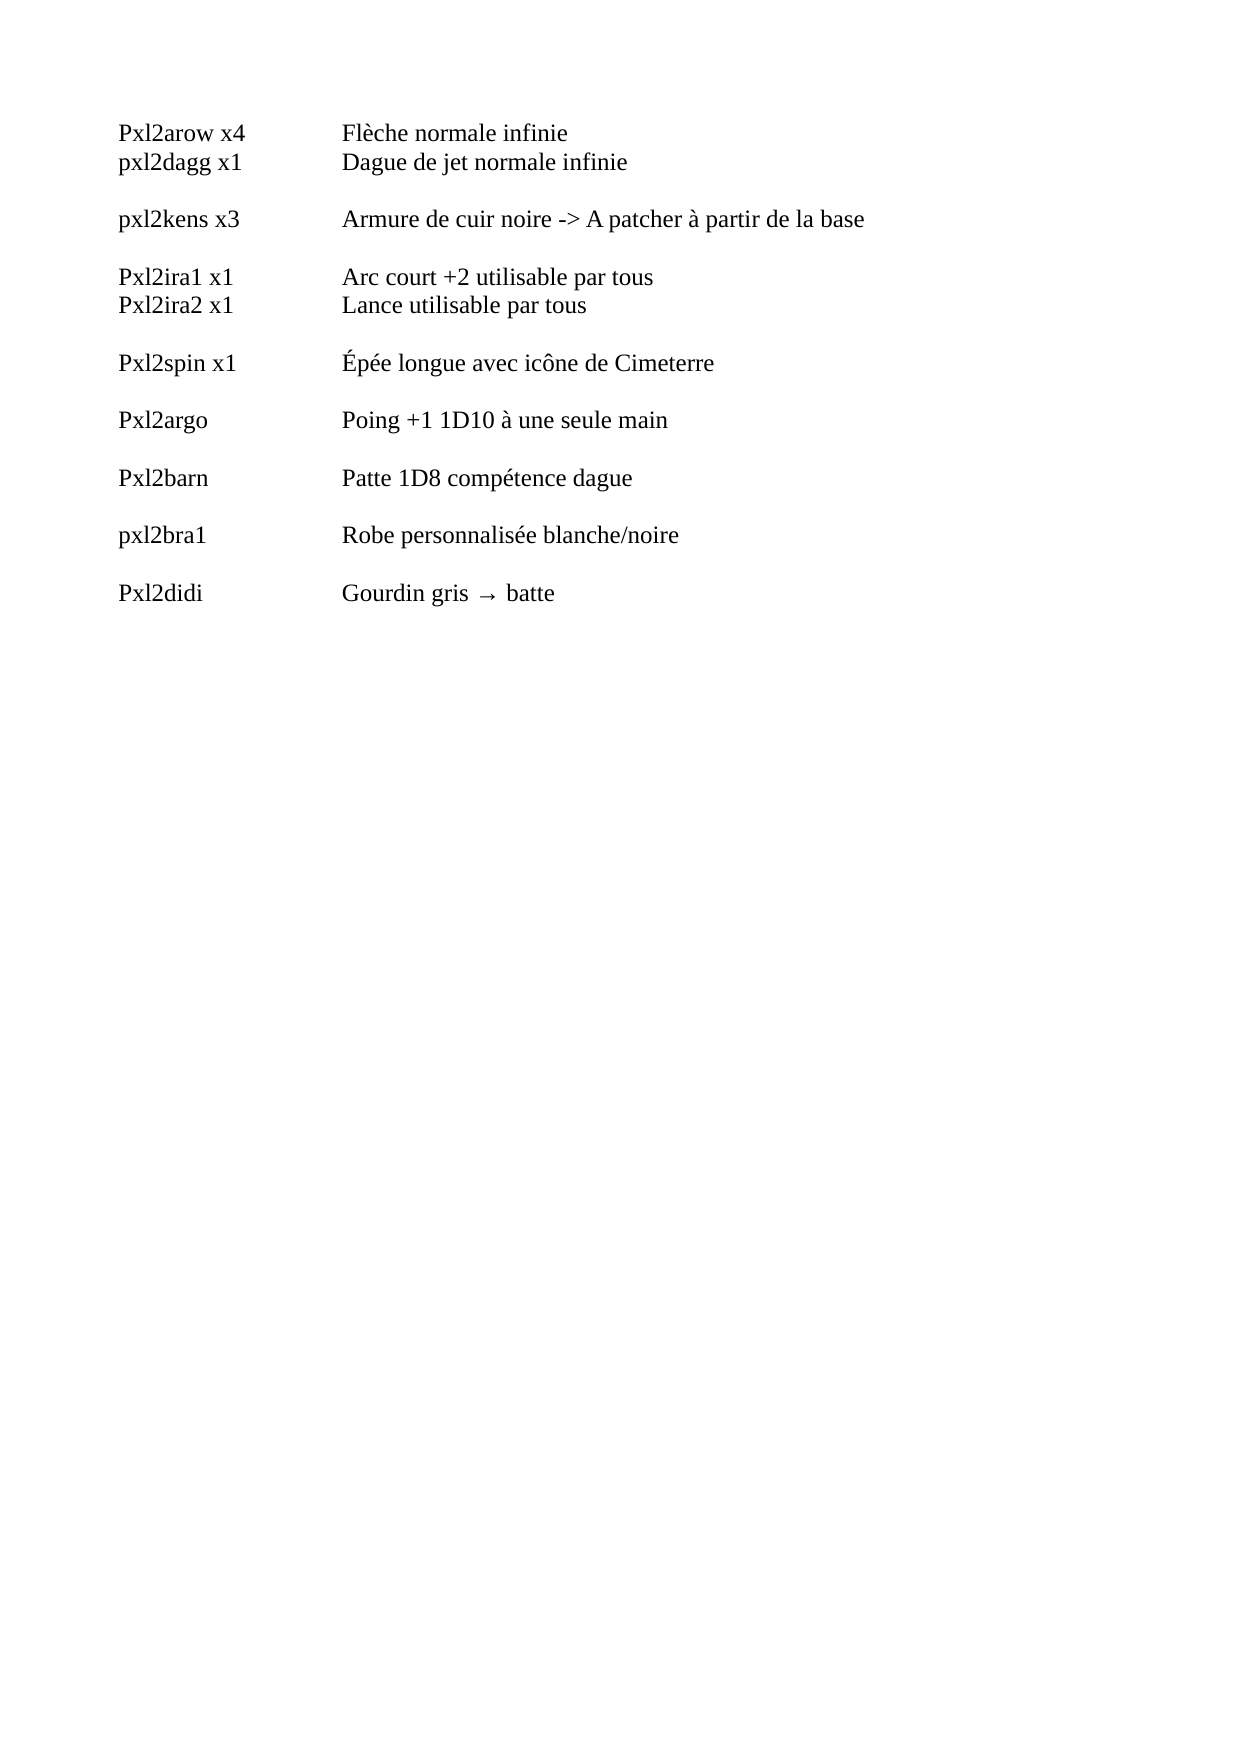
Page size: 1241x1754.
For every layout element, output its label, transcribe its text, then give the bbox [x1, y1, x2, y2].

text pxl2bra1 Robe personnalisée blanche/noire [118, 521, 1122, 549]
text Pxl2arow x4 Flèche normale infinie [118, 118, 1122, 147]
text Pxl2spin x1 Épée longue avec icône de Cimeterre [118, 348, 1122, 377]
text pxl2dagg x1 Dague de jet normale infinie [118, 147, 1122, 176]
text Pxl2ira2 x1 Lance utilisable par tous [118, 291, 1122, 319]
text pxl2kens x3 Armure de cuir noire -> A patcher à partir de la base [118, 204, 1122, 233]
text Pxl2barn Patte 1D8 compétence dague [118, 463, 1122, 492]
text Pxl2ira1 x1 Arc court +2 utilisable par tous [118, 262, 1122, 291]
text Pxl2didi Gourdin gris → batte [118, 578, 1122, 607]
text Pxl2argo Poing +1 1D10 à une seule main [118, 406, 1122, 434]
